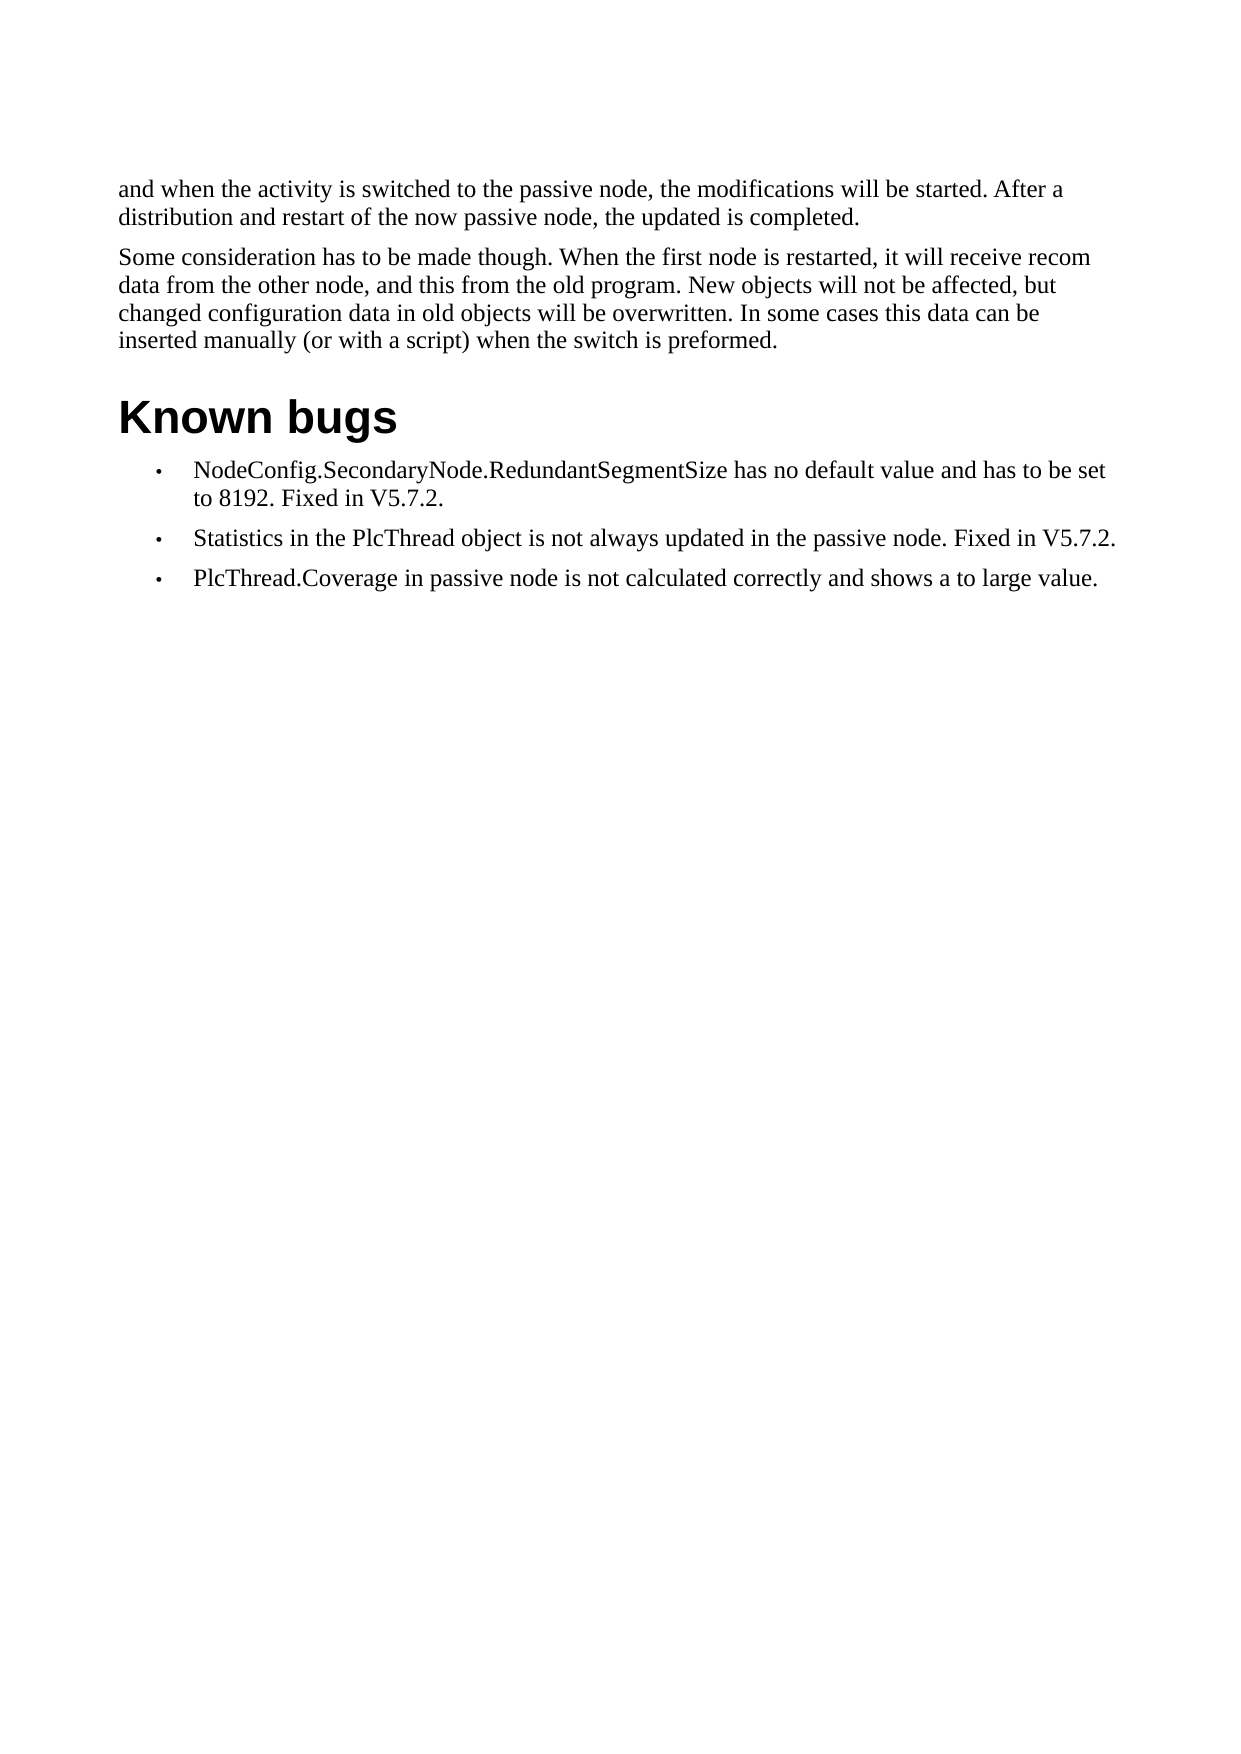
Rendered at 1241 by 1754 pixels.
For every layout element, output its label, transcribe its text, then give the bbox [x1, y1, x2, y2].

list PlcThread.Coverage in passive node is not calculated correctly and shows a to large value. [156, 564, 1122, 592]
text and when the activity is switched to the passive node, the modifications will be started. After a distribution and restart of the now passive node, the updated is completed. [118, 175, 1122, 231]
list Statistics in the PlcThread object is not always updated in the passive node. Fixed in V5.7.2. [156, 524, 1122, 552]
subtitle Known bugs [118, 392, 1122, 444]
text Some consideration has to be made though. When the first node is restarted, it will receive recom data from the other node, and this from the old program. New objects will not be affected, but changed configuration data in old objects will be overwritten. In some cases this data can be inserted manually (or with a script) when the switch is preformed. [118, 243, 1122, 354]
list NodeConfig.SecondaryNode.RedundantSegmentSize has no default value and has to be set to 8192. Fixed in V5.7.2. [156, 456, 1122, 512]
